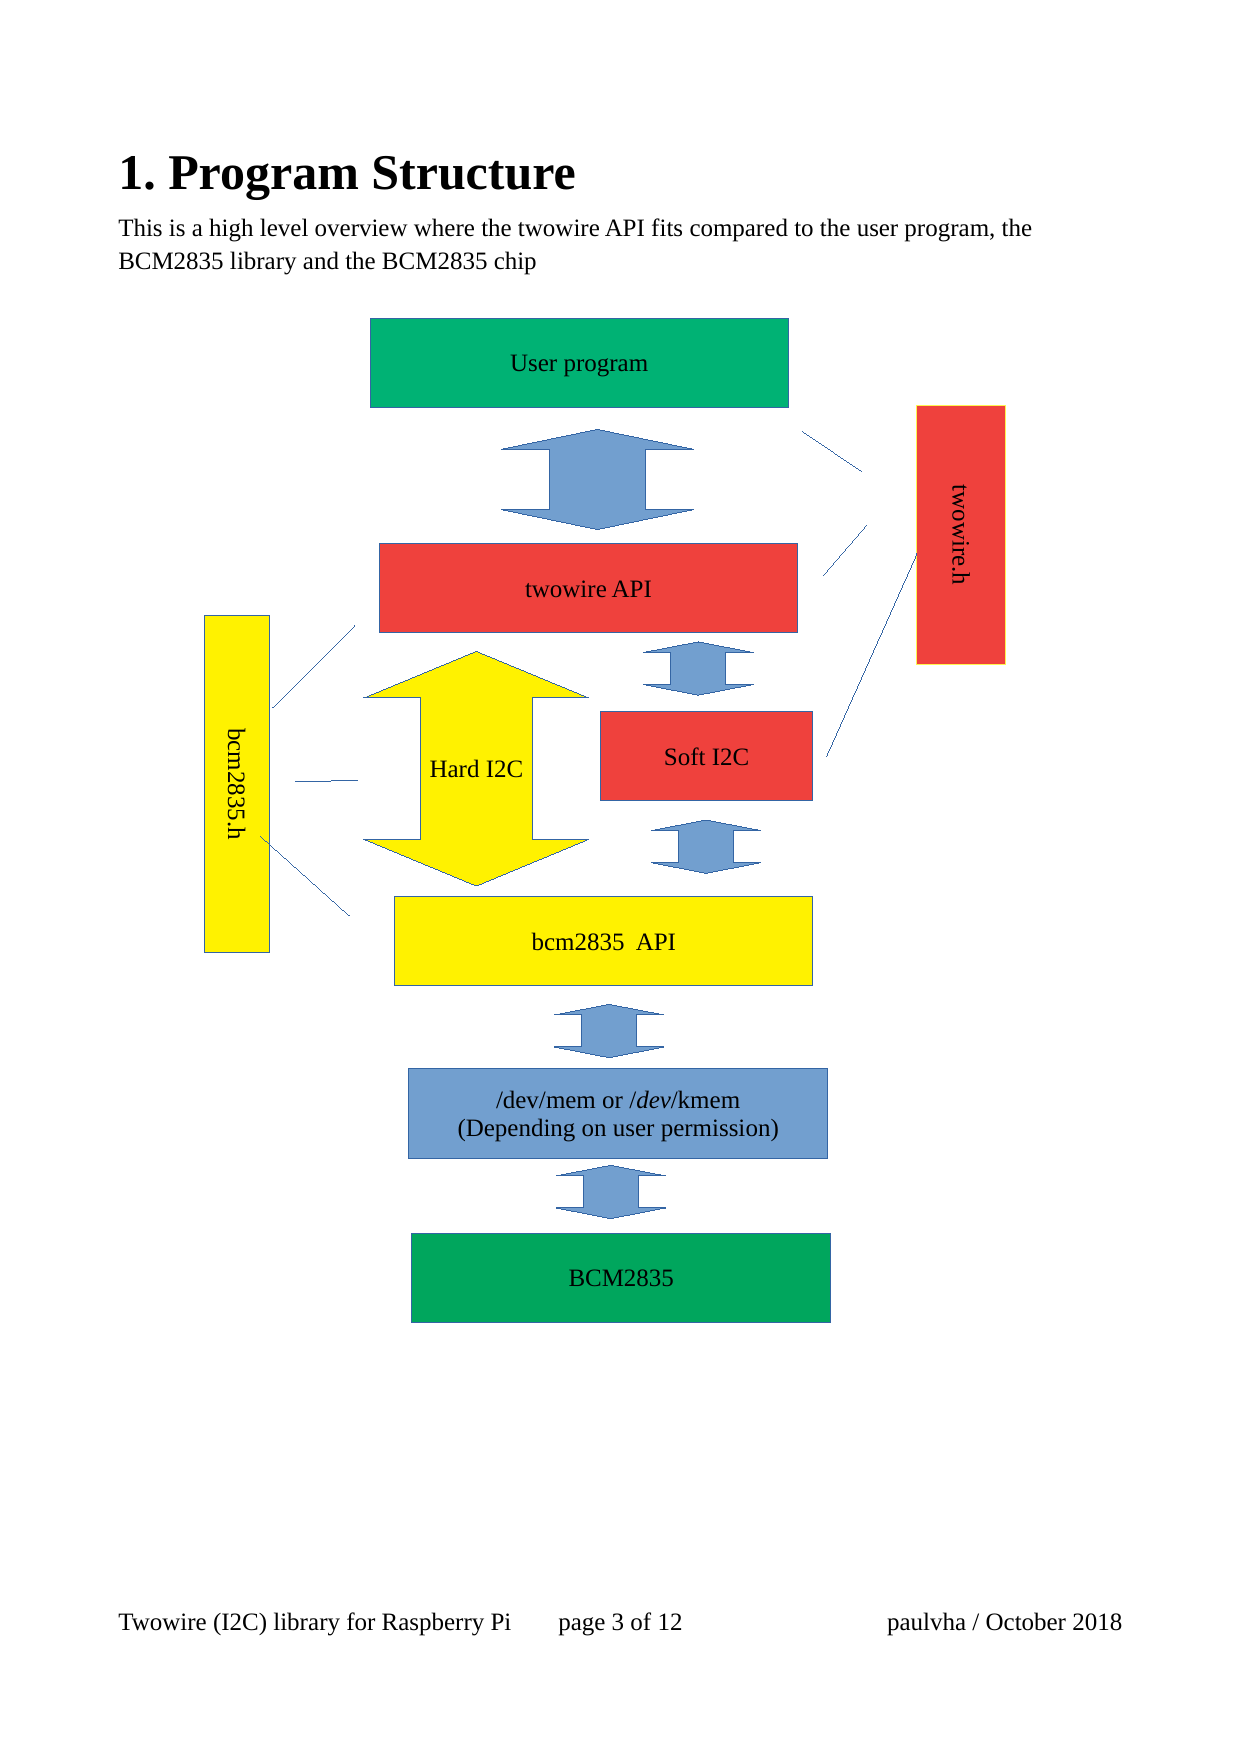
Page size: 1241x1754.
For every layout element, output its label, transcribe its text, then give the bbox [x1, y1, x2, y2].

subtitle 1. Program Structure [118, 143, 1122, 201]
text This is a high level overview where the twowire API fits compared to the user program, the BCM2835 library and the BCM2835 chip [118, 213, 1122, 275]
